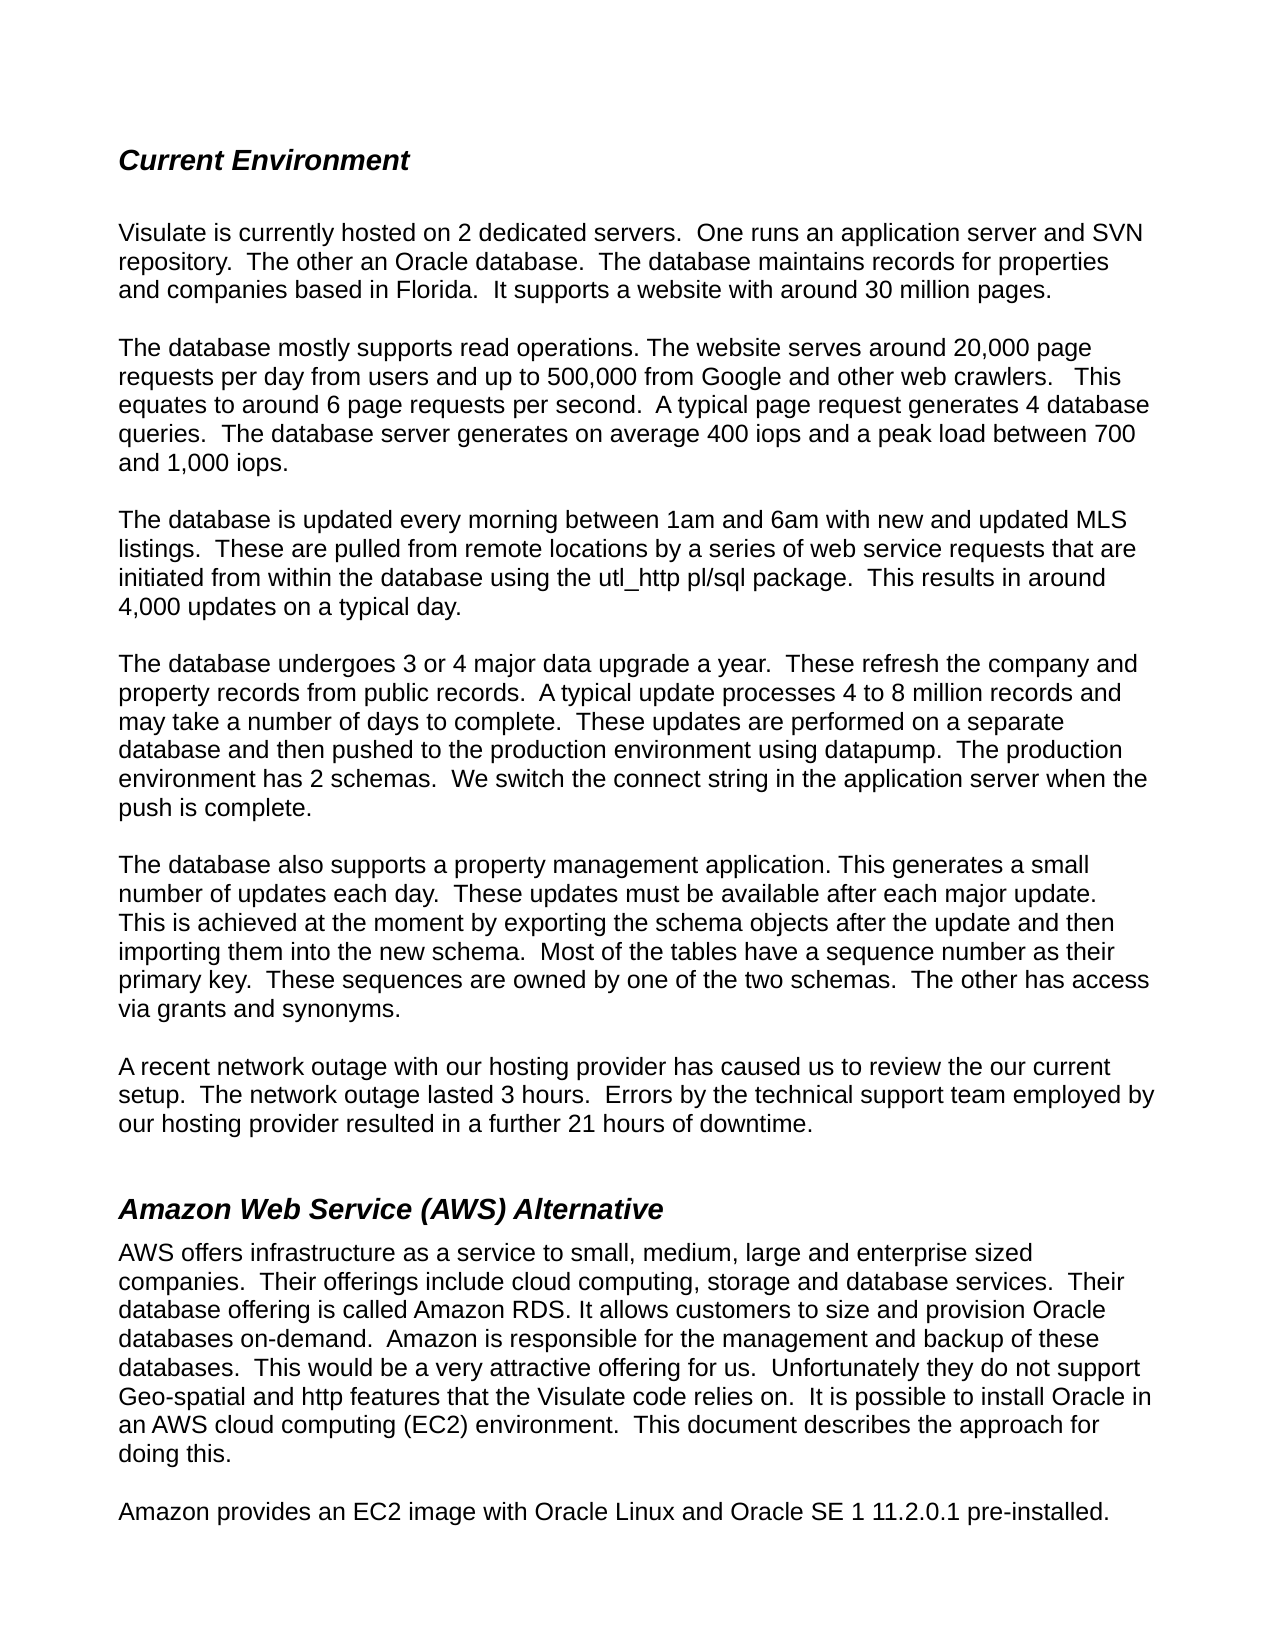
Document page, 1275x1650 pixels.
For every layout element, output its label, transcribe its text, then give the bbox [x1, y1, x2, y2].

text Amazon provides an EC2 image with Oracle Linux and Oracle SE 1 11.2.0.1 pre-installed. [118, 1496, 1157, 1525]
text The database mostly supports read operations. The website serves around 20,000 page requests per day from users and up to 500,000 from Google and other web crawlers. This equates to around 6 page requests per second. A typical page request generates 4 database queries. The database server generates on average 400 iops and a peak load between 700 and 1,000 iops. [118, 333, 1157, 477]
subtitle Current Environment [118, 143, 1157, 177]
text A recent network outage with our hosting provider has caused us to review the our current setup. The network outage lasted 3 hours. Errors by the technical support team employed by our hosting provider resulted in a further 21 hours of downtime. [118, 1052, 1157, 1138]
subtitle Amazon Web Service (AWS) Alternative [118, 1192, 1157, 1225]
text The database undergoes 3 or 4 major data upgrade a year. These refresh the company and property records from public records. A typical update processes 4 to 8 million records and may take a number of days to complete. These updates are performed on a separate database and then pushed to the production environment using datapump. The production environment has 2 schemas. We switch the connect string in the application server when the push is complete. [118, 649, 1157, 822]
text The database also supports a property management application. This generates a small number of updates each day. These updates must be available after each major update. This is achieved at the moment by exporting the schema objects after the update and then importing them into the new schema. Most of the tables have a sequence number as their primary key. These sequences are owned by one of the two schemas. The other has access via grants and synonyms. [118, 850, 1157, 1023]
text Visulate is currently hosted on 2 dedicated servers. One runs an application server and SVN repository. The other an Oracle database. The database maintains records for properties and companies based in Florida. It supports a website with around 30 million pages. [118, 218, 1157, 304]
text The database is updated every morning between 1am and 6am with new and updated MLS listings. These are pulled from remote locations by a series of web service requests that are initiated from within the database using the utl_http pl/sql package. This results in around 4,000 updates on a typical day. [118, 505, 1157, 620]
text AWS offers infrastructure as a service to small, medium, large and enterprise sized companies. Their offerings include cloud computing, storage and database services. Their database offering is called Amazon RDS. It allows customers to size and provision Oracle databases on-demand. Amazon is responsible for the management and backup of these databases. This would be a very attractive offering for us. Unfortunately they do not support Geo-spatial and http features that the Visulate code relies on. It is possible to install Oracle in an AWS cloud computing (EC2) environment. This document describes the approach for doing this. [118, 1238, 1157, 1468]
